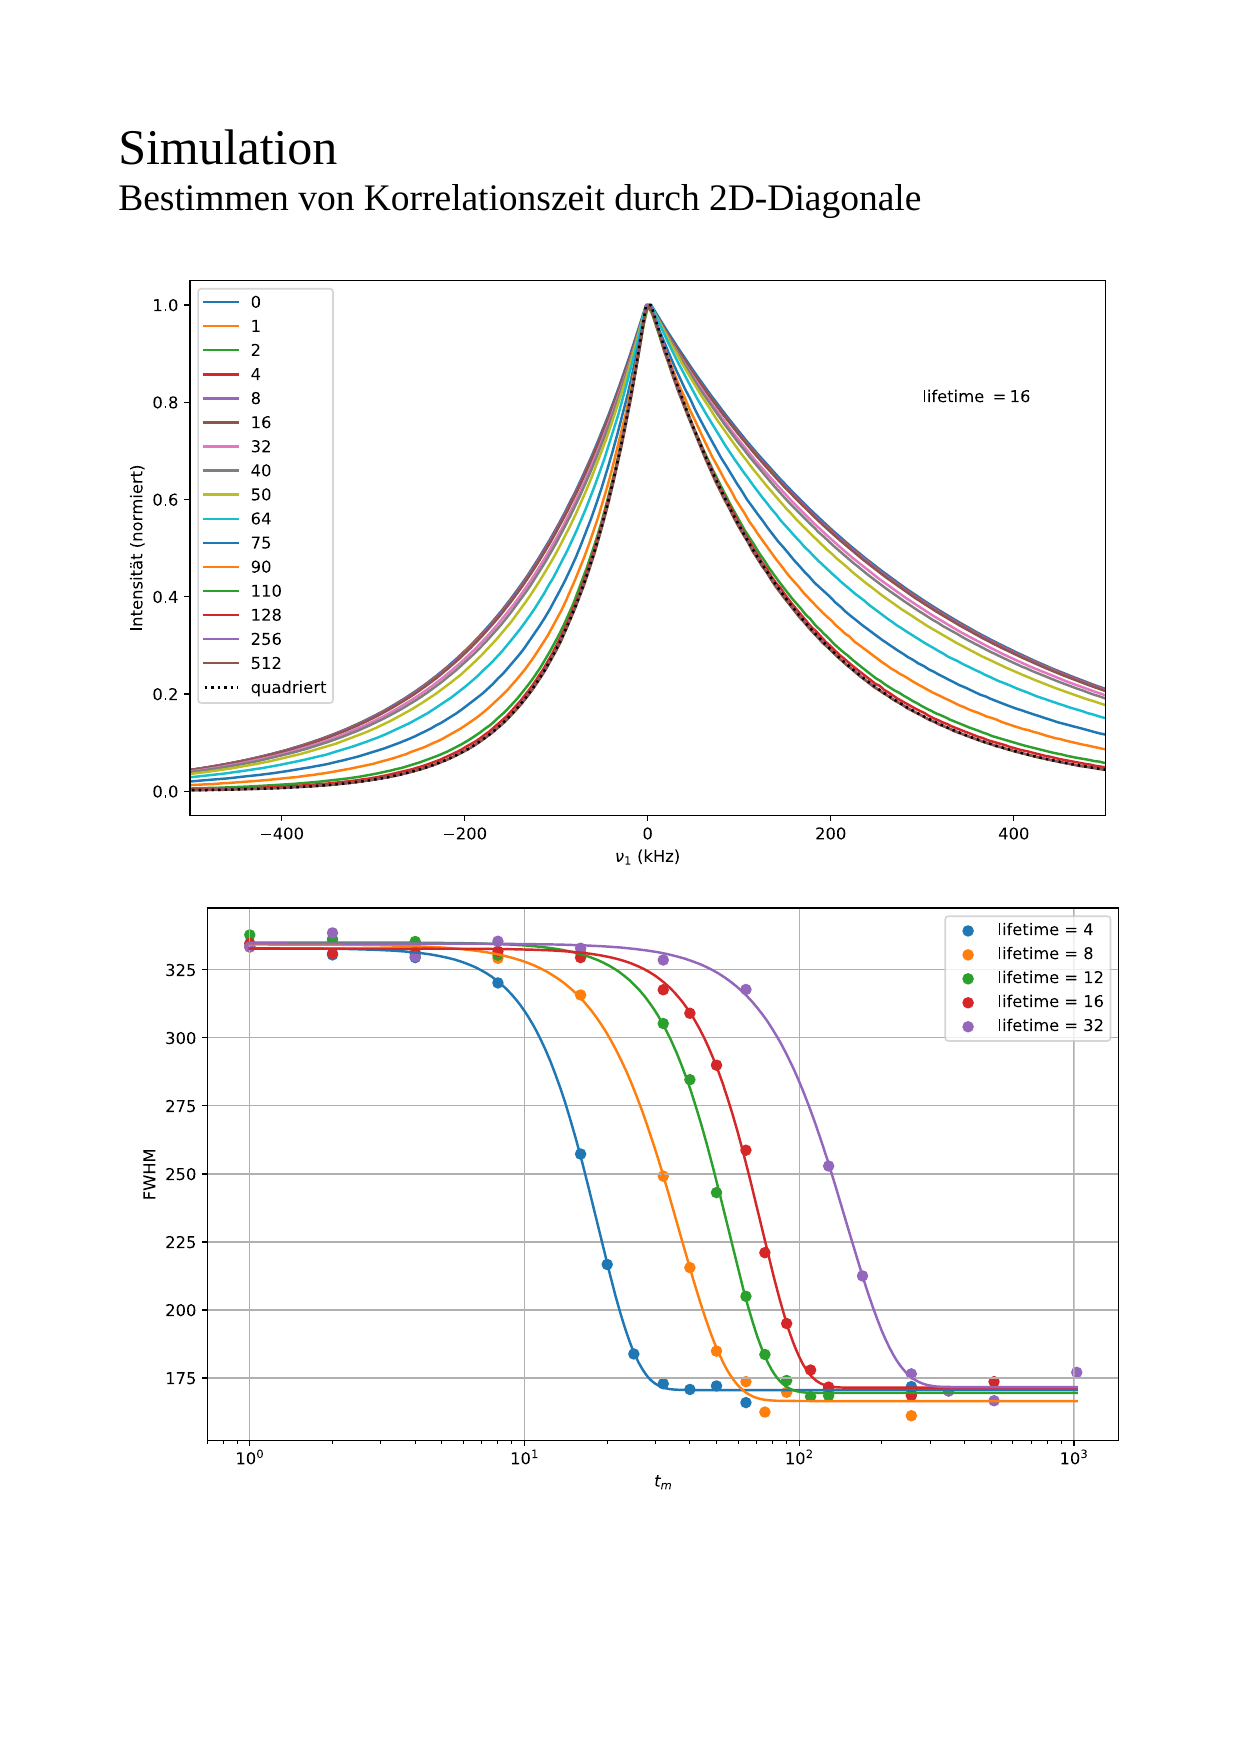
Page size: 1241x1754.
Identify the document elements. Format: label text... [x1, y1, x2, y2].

text Bestimmen von Korrelationszeit durch 2D-Diagonale [118, 176, 1122, 219]
text Simulation [118, 118, 1122, 176]
